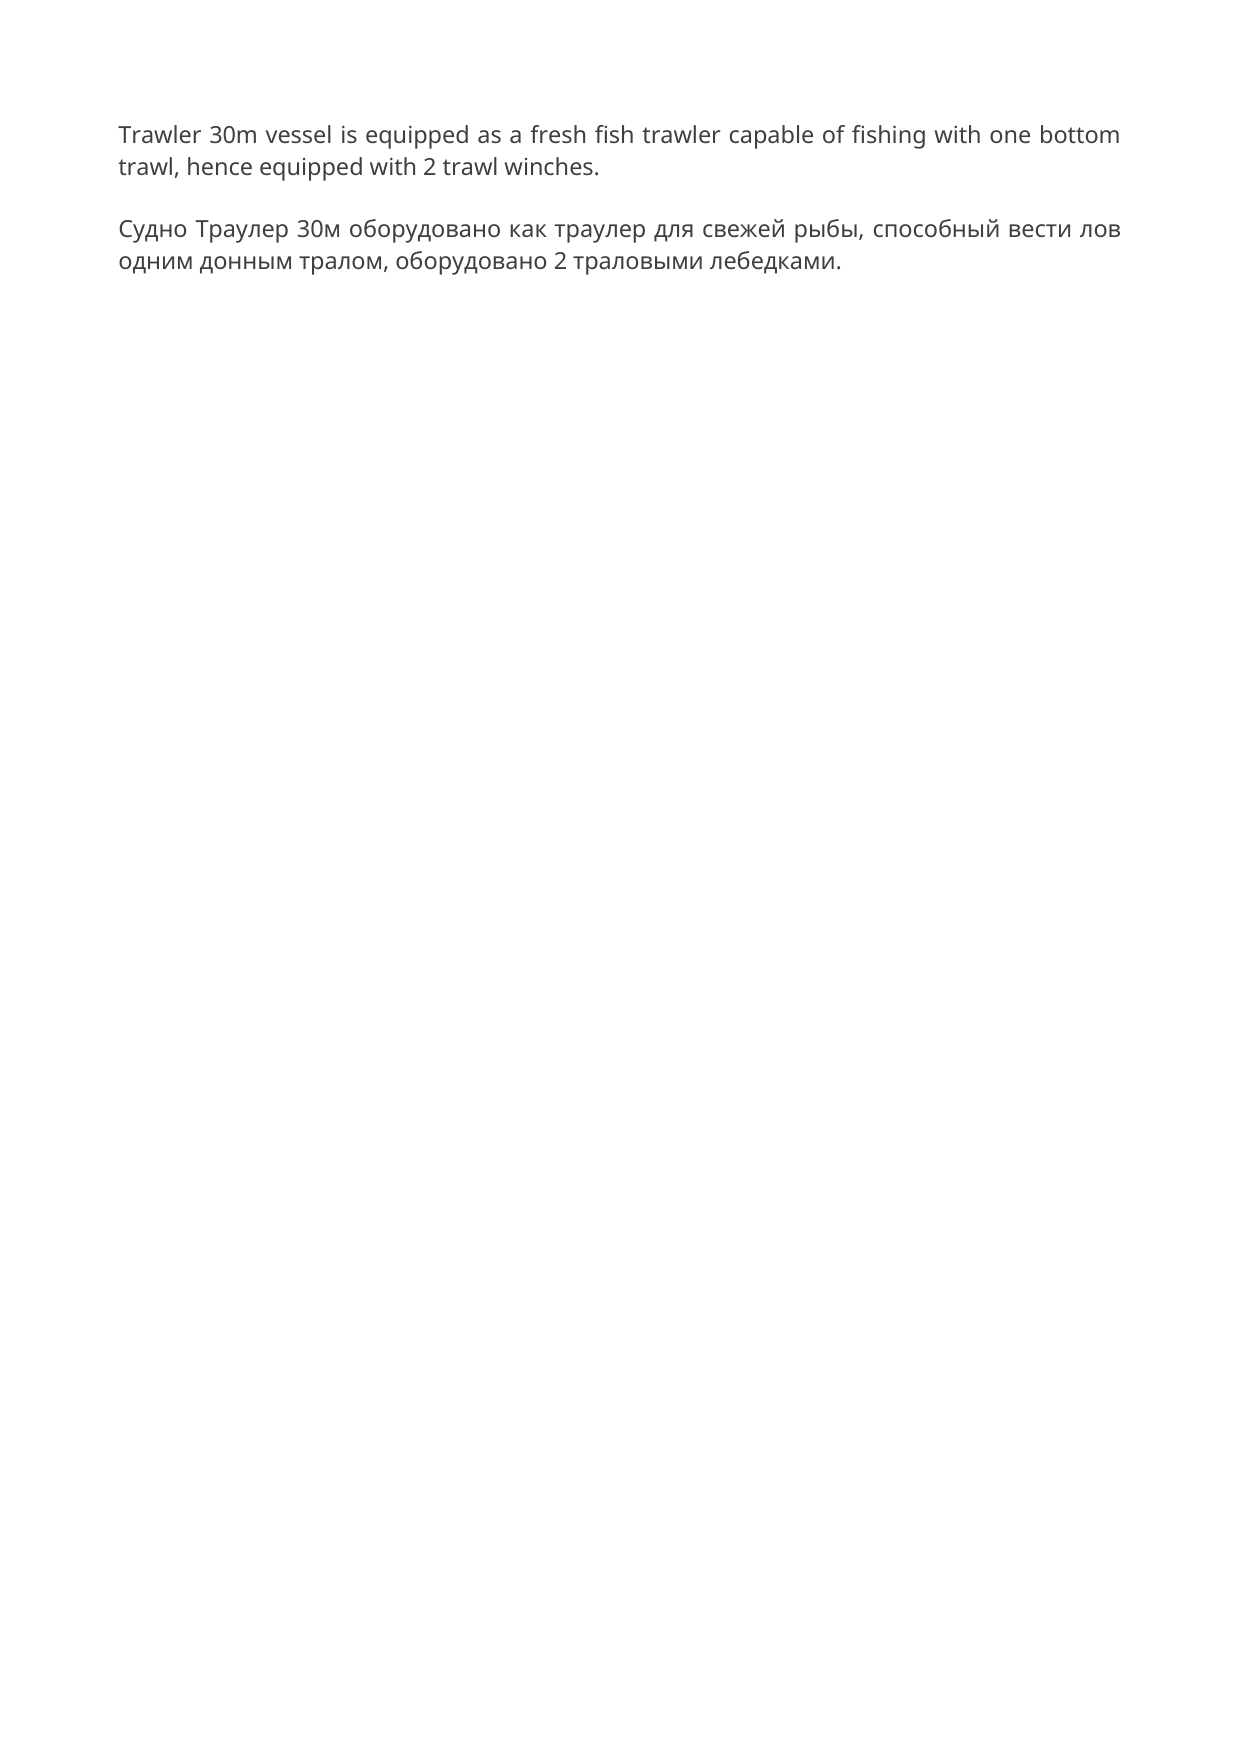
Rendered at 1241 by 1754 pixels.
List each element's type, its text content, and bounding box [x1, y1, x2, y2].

text Судно Траулер 30м оборудовано как траулер для свежей рыбы, способный вести лов одним донным тралом, оборудовано 2 траловыми лебедками. [118, 213, 1122, 277]
text Trawler 30m vessel is equipped as a fresh fish trawler capable of fishing with one bottom trawl, hence equipped with 2 trawl winches. [118, 118, 1122, 182]
